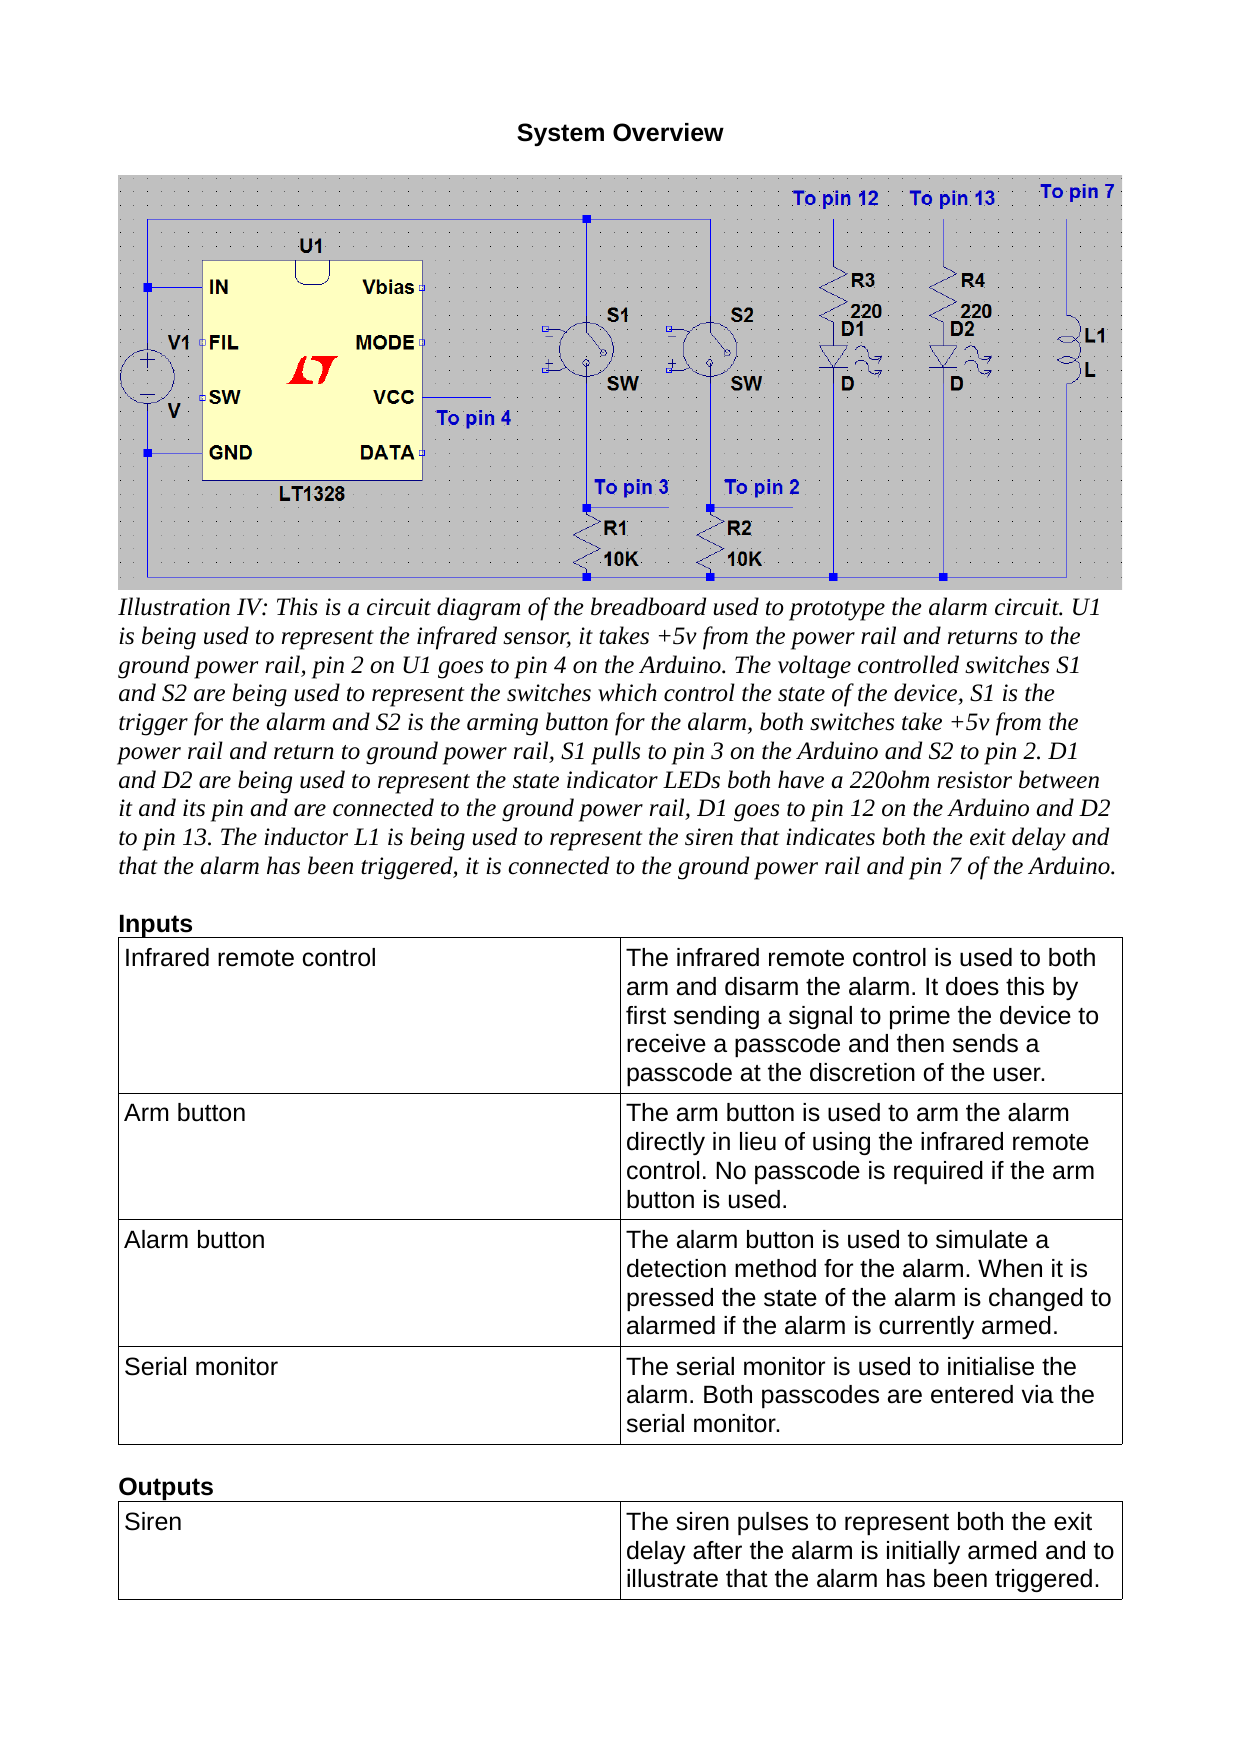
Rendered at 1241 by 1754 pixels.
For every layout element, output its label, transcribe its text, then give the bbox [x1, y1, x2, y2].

table_header The siren pulses to represent both the exit delay after the alarm is initially armed and to illustrate that the alarm has been triggered. [621, 1502, 1122, 1599]
table_cell The alarm button is used to simulate a detection method for the alarm. When it is pressed the state of the alarm is changed to alarmed if the alarm is currently armed. [621, 1220, 1122, 1346]
table_cell Serial monitor [119, 1347, 620, 1443]
text Outputs [118, 1472, 1122, 1501]
table_cell Alarm button [119, 1220, 620, 1346]
table_header Infrared remote control [119, 938, 620, 1093]
table_header Siren [119, 1502, 620, 1599]
table_header The infrared remote control is used to both arm and disarm the alarm. It does this by first sending a signal to prime the device to receive a passcode and then sends a passcode at the discretion of the user. [621, 938, 1122, 1093]
table_cell The serial monitor is used to initialise the alarm. Both passcodes are entered via the serial monitor. [621, 1347, 1122, 1443]
picture [118, 175, 1123, 593]
table_cell Arm button [119, 1094, 620, 1219]
text Inputs [118, 908, 1122, 937]
text Illustration IV: This is a circuit diagram of the breadboard used to prototype the alarm circuit. U1 is being used to represent the infrared sensor, it takes +5v from the power rail and returns to the ground power rail, pin 2 on U1 goes to pin 4 on the Arduino. The voltage controlled switches S1 and S2 are being used to represent the switches which control the state of the device, S1 is the trigger for the alarm and S2 is the arming button for the alarm, both switches take +5v from the power rail and return to ground power rail, S1 pulls to pin 3 on the Arduino and S2 to pin 2. D1 and D2 are being used to represent the state indicator LEDs both have a 220ohm resistor between it and its pin and are connected to the ground power rail, D1 goes to pin 12 on the Arduino and D2 to pin 13. The inductor L1 is being used to represent the siren that indicates both the exit delay and that the alarm has been triggered, it is connected to the ground power rail and pin 7 of the Arduino. [118, 593, 1122, 880]
text System Overview [118, 118, 1122, 147]
table_cell The arm button is used to arm the alarm directly in lieu of using the infrared remote control. No passcode is required if the arm button is used. [621, 1094, 1122, 1219]
